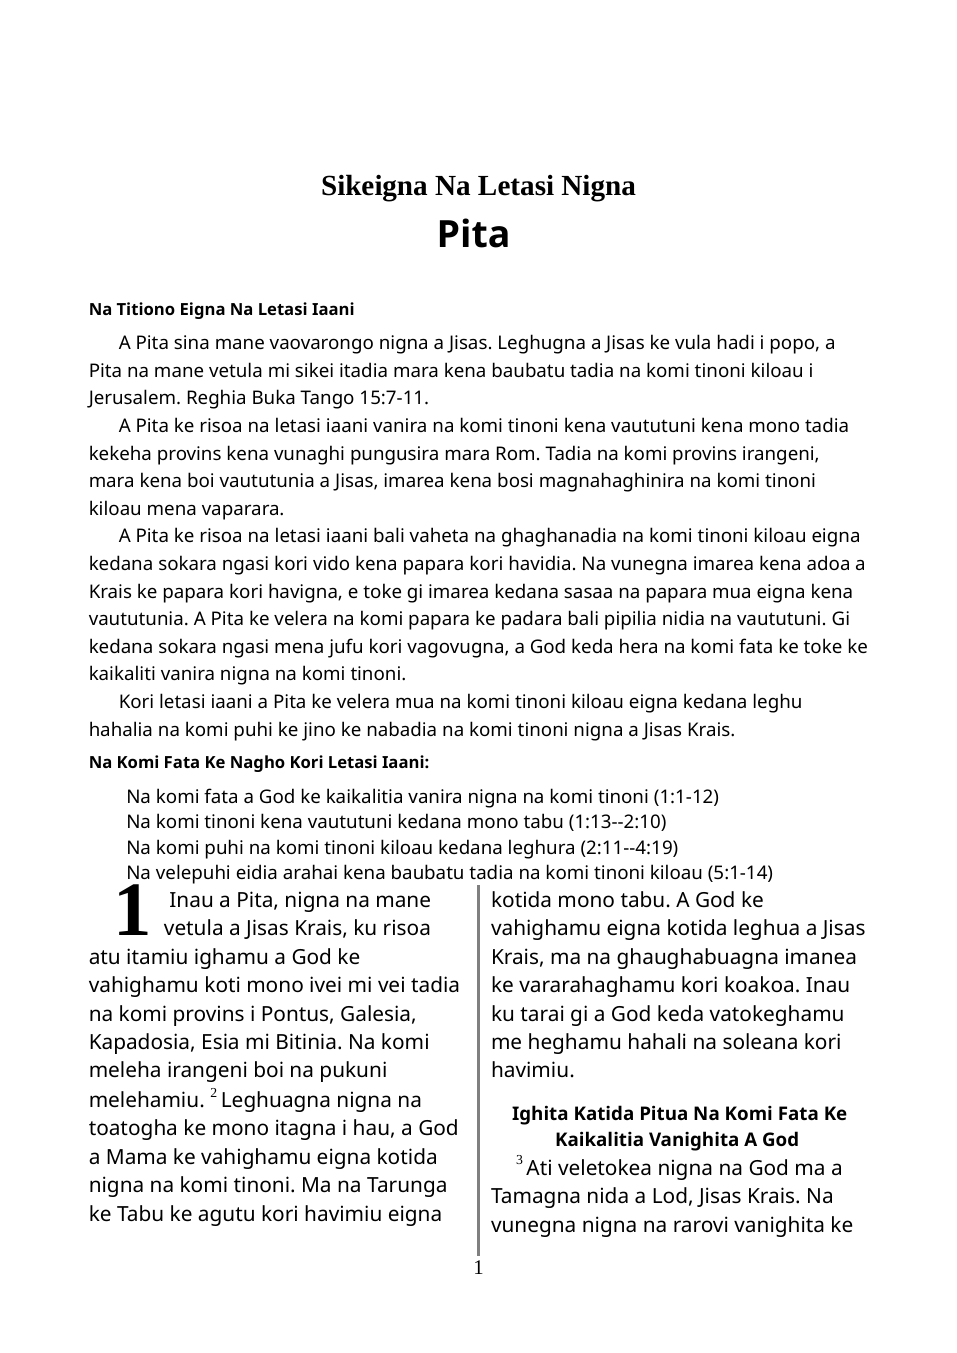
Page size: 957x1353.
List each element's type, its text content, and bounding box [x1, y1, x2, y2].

text Ighita Katida Pitua Na Komi Fata Ke Kaikalitia Vanighita A God [491, 1101, 868, 1152]
list Na velepuhi eidia arahai kena baubatu tadia na komi tinoni kiloau (5:1-14) [126, 859, 868, 885]
text 1 1 Inau a Pita, nigna na mane vetula a Jisas Krais, ku risoa atu itamiu ighamu a God ke vahighamu koti mono ivei mi vei tadia na komi provins i Pontus, Galesia, Kapadosia, Esia mi Bitinia. Na komi meleha irangeni boi na pukuni melehamiu. 2 Leghuagna nigna na toatogha ke mono itagna i hau, a God a Mama ke vahighamu eigna kotida nigna na komi tinoni. Ma na Tarunga ke Tabu ke agutu kori havimiu eigna kotida mono tabu. A God ke vahighamu eigna kotida leghua a Jisas Krais, ma na ghaughabuagna imanea ke vararahaghamu kori koakoa. Inau ku tarai gi a God keda vatokeghamu me heghamu hahali na soleana kori havimiu. [491, 885, 868, 1084]
text A Pita sina mane vaovarongo nigna a Jisas. Leghugna a Jisas ke vula hadi i popo, a Pita na mane vetula mi sikei itadia mara kena baubatu tadia na komi tinoni kiloau i Jerusalem. Reghia Buka Tango 15:7-11. [88, 329, 868, 410]
title Pita [90, 132, 867, 284]
list Na komi tinoni kena vaututuni kedana mono tabu (1:13--2:10) [126, 808, 868, 834]
text 3 Ati veletokea nigna na God ma a Tamagna nida a Lod, Jisas Krais. Na vunegna nigna na rarovi vanighita ke [491, 1152, 868, 1238]
title Sikeigna Na Letasi Nigna [90, 93, 867, 132]
text 1 1 Inau a Pita, nigna na mane vetula a Jisas Krais, ku risoa atu itamiu ighamu a God ke vahighamu koti mono ivei mi vei tadia na komi provins i Pontus, Galesia, Kapadosia, Esia mi Bitinia. Na komi meleha irangeni boi na pukuni melehamiu. 2 Leghuagna nigna na toatogha ke mono itagna i hau, a God a Mama ke vahighamu eigna kotida nigna na komi tinoni. Ma na Tarunga ke Tabu ke agutu kori havimiu eigna kotida mono tabu. A God ke vahighamu eigna kotida leghua a Jisas Krais, ma na ghaughabuagna imanea ke vararahaghamu kori koakoa. Inau ku tarai gi a God keda vatokeghamu me heghamu hahali na soleana kori havimiu. [88, 885, 466, 1227]
list Na komi puhi na komi tinoni kiloau kedana leghura (2:11--4:19) [126, 834, 868, 859]
text Na Komi Fata Ke Nagho Kori Letasi Iaani: [88, 751, 868, 773]
text A Pita ke risoa na letasi iaani bali vaheta na ghaghanadia na komi tinoni kiloau eigna kedana sokara ngasi kori vido kena papara kori havidia. Na vunegna imarea kena adoa a Krais ke papara kori havigna, e toke gi imarea kedana sasaa na papara mua eigna kena vaututunia. A Pita ke velera na komi papara ke padara bali pipilia nidia na vaututuni. Gi kedana sokara ngasi mena jufu kori vagovugna, a God keda hera na komi fata ke toke ke kaikaliti vanira nigna na komi tinoni. [88, 523, 868, 686]
text A Pita ke risoa na letasi iaani vanira na komi tinoni kena vaututuni kena mono tadia kekeha provins kena vunaghi pungusira mara Rom. Tadia na komi provins irangeni, mara kena boi vaututunia a Jisas, imarea kena bosi magnahaghinira na komi tinoni kiloau mena vaparara. [88, 412, 868, 521]
text Na Titiono Eigna Na Letasi Iaani [88, 297, 868, 320]
text Kori letasi iaani a Pita ke velera mua na komi tinoni kiloau eigna kedana leghu hahalia na komi puhi ke jino ke nabadia na komi tinoni nigna a Jisas Krais. [88, 688, 868, 741]
list Na komi fata a God ke kaikalitia vanira nigna na komi tinoni (1:1-12) [126, 783, 868, 808]
